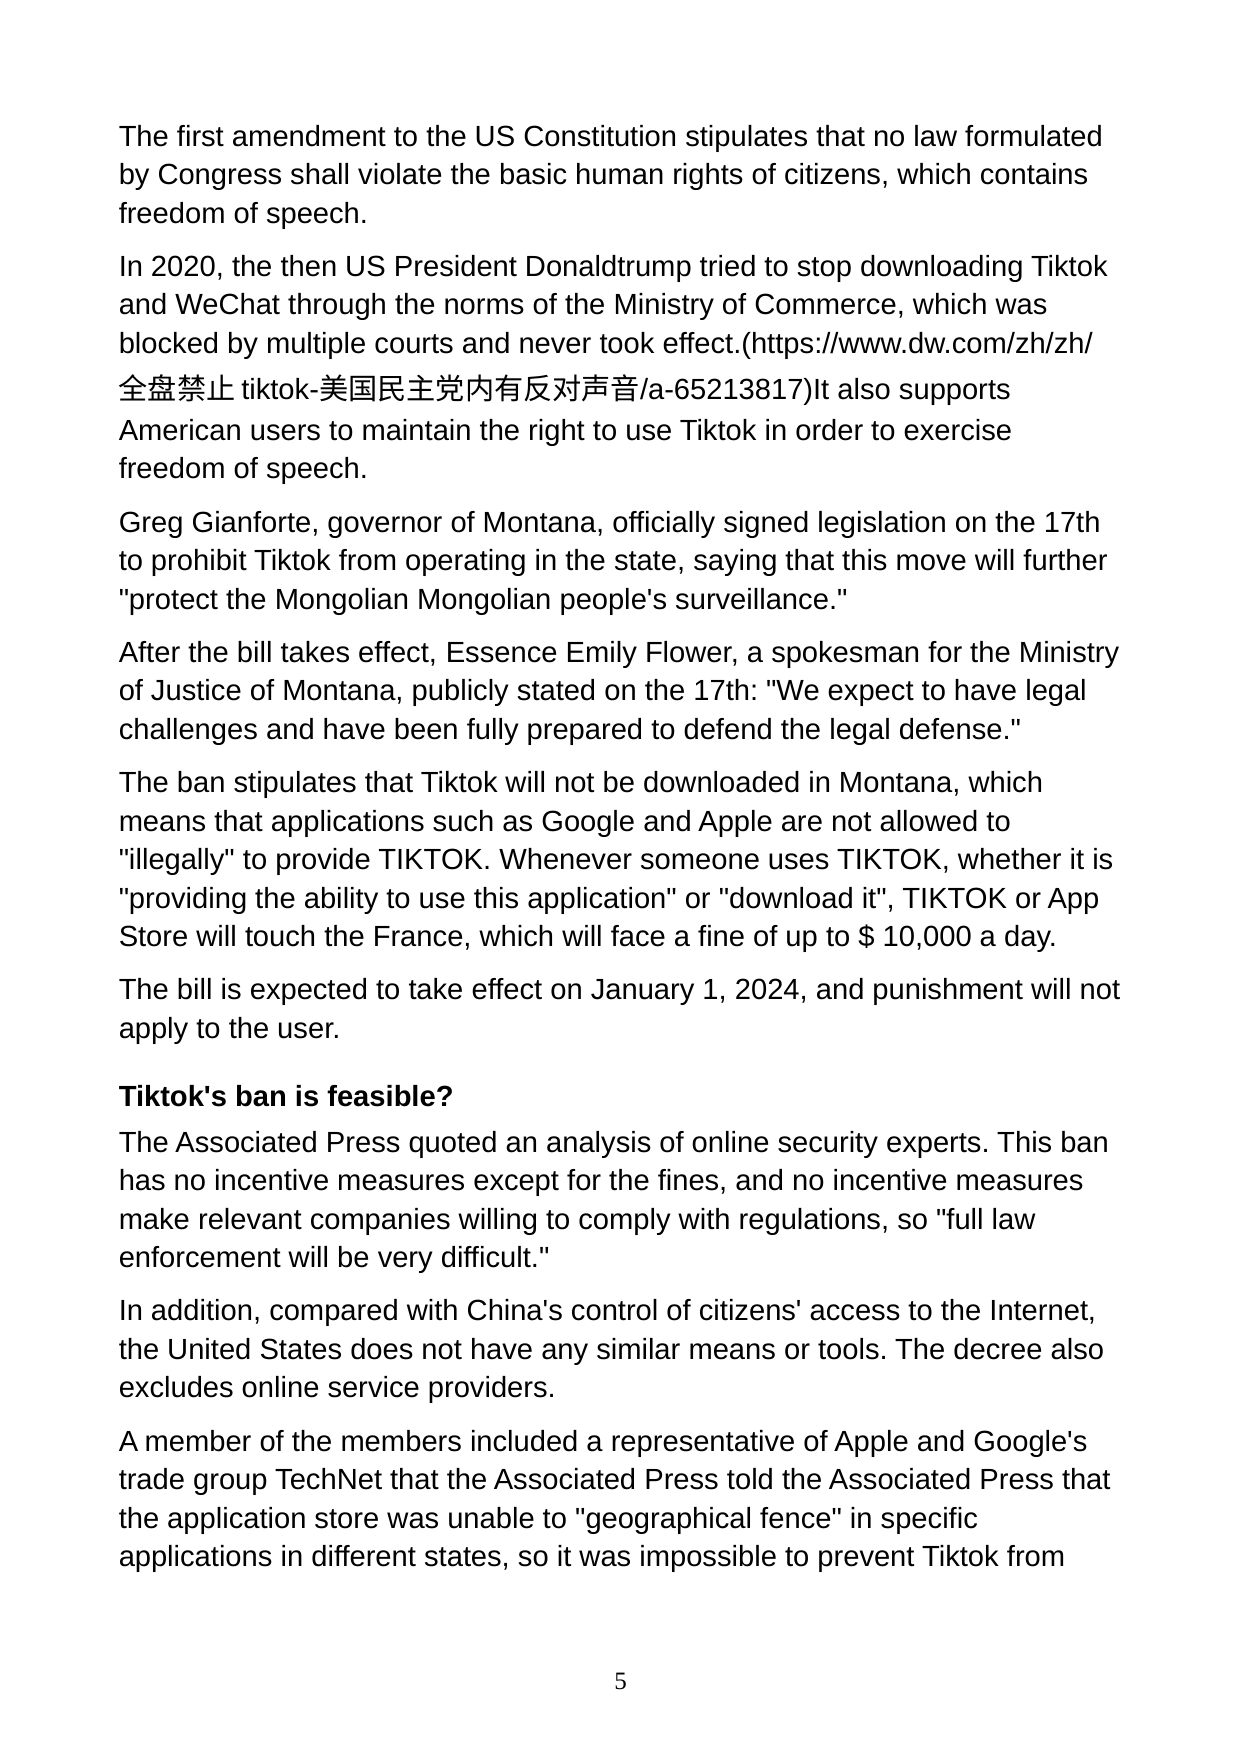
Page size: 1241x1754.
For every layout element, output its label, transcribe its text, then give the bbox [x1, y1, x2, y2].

text The Associated Press quoted an analysis of online security experts. This ban has no incentive measures except for the fines, and no incentive measures make relevant companies willing to comply with regulations, so "full law enforcement will be very difficult." [118, 1124, 1122, 1274]
text The ban stipulates that Tiktok will not be downloaded in Montana, which means that applications such as Google and Apple are not allowed to "illegally" to provide TIKTOK. Whenever someone uses TIKTOK, whether it is "providing the ability to use this application" or "download it", TIKTOK or App Store will touch the France, which will face a fine of up to $ 10,000 a day. [118, 765, 1122, 953]
text Greg Gianforte, governor of Montana, officially signed legislation on the 17th to prohibit Tiktok from operating in the state, saying that this move will further "protect the Mongolian Mongolian people's surveillance." [118, 504, 1122, 615]
subtitle Tiktok's ban is feasible? [118, 1078, 1122, 1112]
text The first amendment to the US Constitution stipulates that no law formulated by Congress shall violate the basic human rights of citizens, which contains freedom of speech. [118, 118, 1122, 229]
text The bill is expected to take effect on January 1, 2024, and punishment will not apply to the user. [118, 972, 1122, 1044]
text After the bill takes effect, Essence Emily Flower, a spokesman for the Ministry of Justice of Montana, publicly stated on the 17th: "We expect to have legal challenges and have been fully prepared to defend the legal defense." [118, 635, 1122, 745]
text A member of the members included a representative of Apple and Google's trade group TechNet that the Associated Press told the Associated Press that the application store was unable to "geographical fence" in specific applications in different states, so it was impossible to prevent Tiktok from [118, 1423, 1122, 1573]
text In addition, compared with China's control of citizens' access to the Internet, the United States does not have any similar means or tools. The decree also excludes online service providers. [118, 1293, 1122, 1404]
text In 2020, the then US President Donaldtrump tried to stop downloading Tiktok and WeChat through the norms of the Ministry of Commerce, which was blocked by multiple courts and never took effect.(https://www.dw.com/zh/zh/全盘禁止tiktok-美国民主党内有反对声音/a-65213817)It also supports American users to maintain the right to use Tiktok in order to exercise freedom of speech. [118, 249, 1122, 485]
